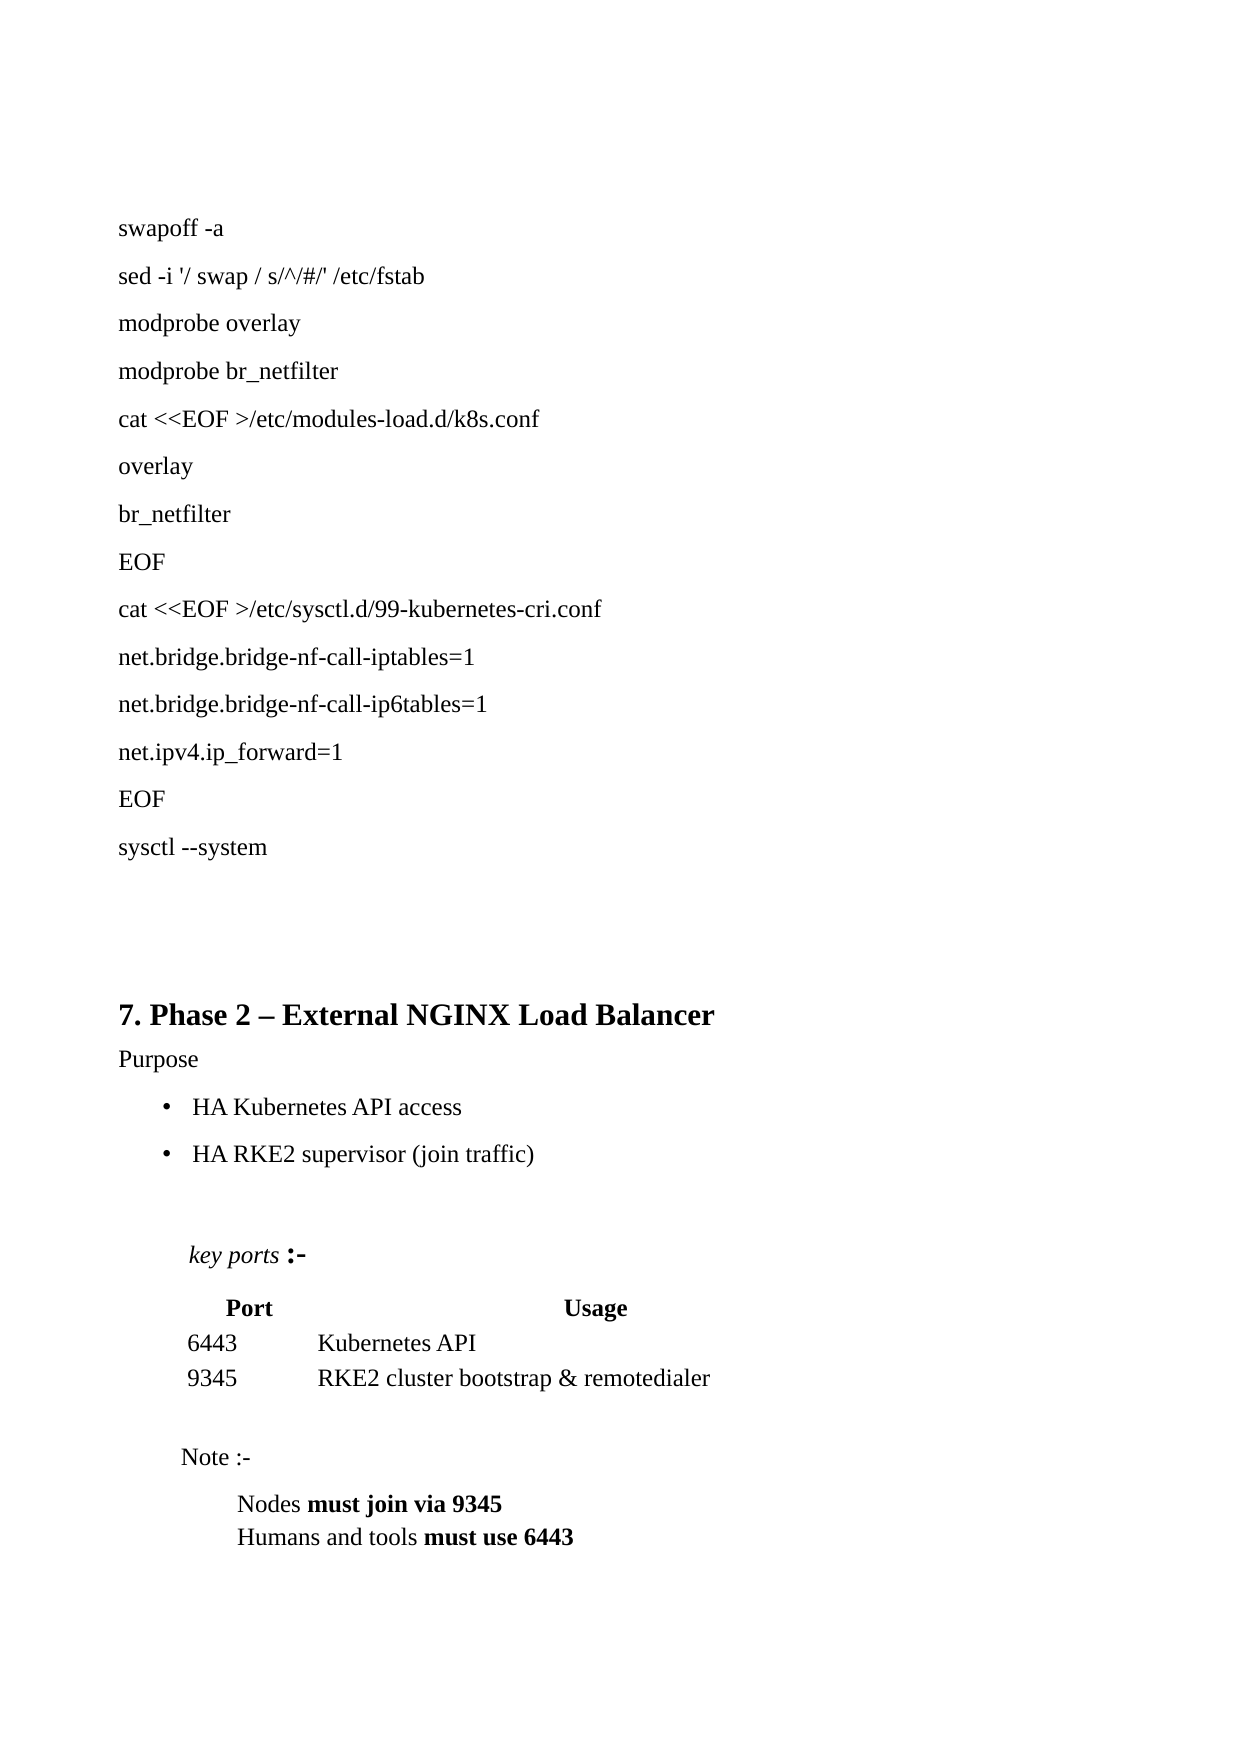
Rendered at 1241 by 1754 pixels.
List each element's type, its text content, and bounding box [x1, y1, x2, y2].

list HA Kubernetes API access [162, 1092, 1122, 1121]
text sysctl --system [118, 832, 1122, 861]
text modprobe br_netfilter [118, 356, 1122, 385]
text net.ipv4.ip_forward=1 [118, 737, 1122, 766]
table_header Port [184, 1291, 314, 1325]
text modprobe overlay [118, 308, 1122, 337]
text EOF [118, 547, 1122, 575]
table_cell 9345 [184, 1360, 314, 1394]
text Nodes must join via 9345 Humans and tools must use 6443 [118, 1489, 1122, 1551]
table_cell 6443 [184, 1325, 314, 1360]
table_cell Kubernetes API [314, 1325, 877, 1360]
list HA RKE2 supervisor (join traffic) [162, 1139, 1122, 1168]
subtitle 7. Phase 2 – External NGINX Load Balancer [118, 996, 1122, 1032]
text sed -i '/ swap / s/^/#/' /etc/fstab [118, 261, 1122, 290]
subtitle Purpose [118, 1044, 1122, 1073]
text net.bridge.bridge-nf-call-iptables=1 [118, 642, 1122, 671]
text EOF [118, 784, 1122, 813]
text cat <<EOF >/etc/modules-load.d/k8s.conf [118, 404, 1122, 432]
text overlay [118, 451, 1122, 480]
text key ports :- [118, 1235, 1122, 1271]
text net.bridge.bridge-nf-call-ip6tables=1 [118, 689, 1122, 718]
text cat <<EOF >/etc/sysctl.d/99-kubernetes-cri.conf [118, 594, 1122, 623]
table_cell RKE2 cluster bootstrap & remotedialer [314, 1360, 877, 1394]
text swapoff -a [118, 213, 1122, 242]
text br_netfilter [118, 499, 1122, 528]
text Note :- [118, 1442, 1122, 1471]
table_header Usage [314, 1291, 877, 1325]
